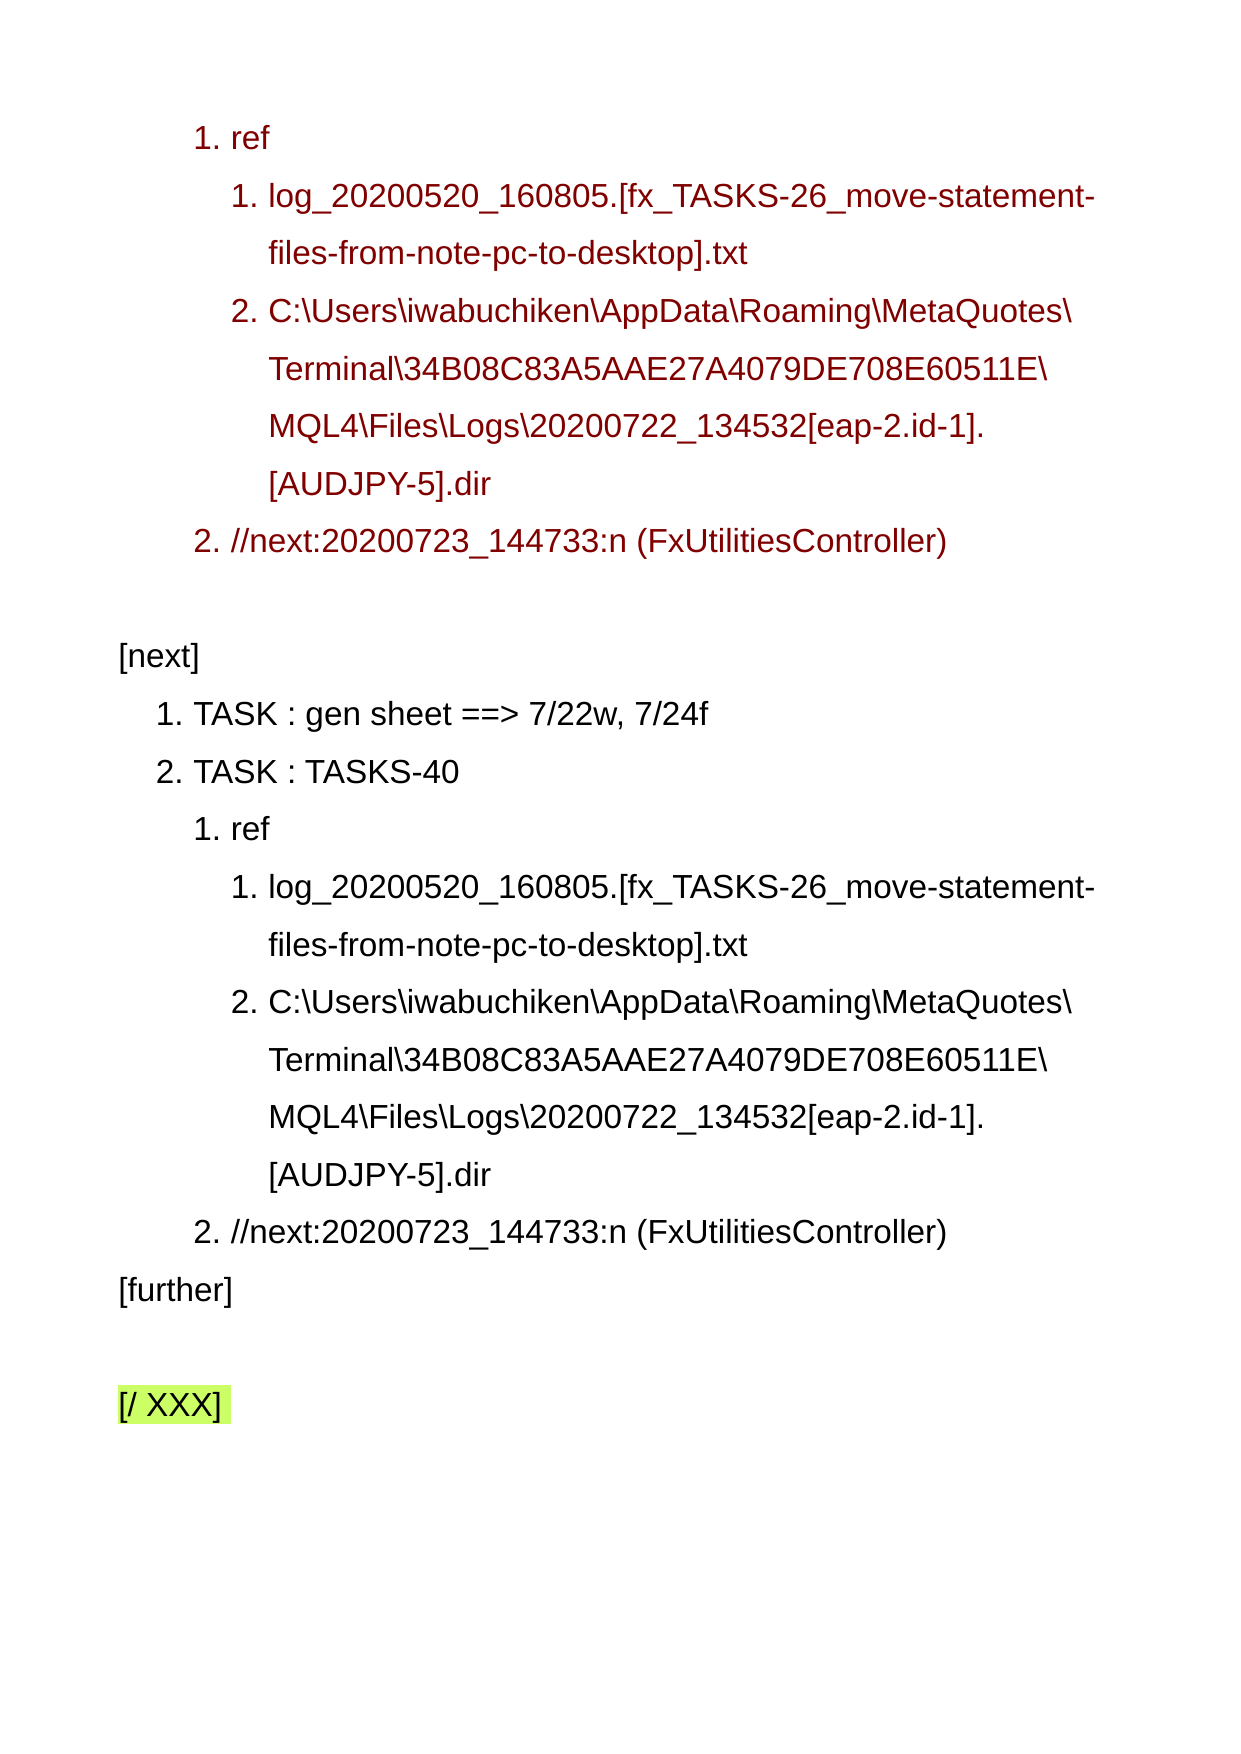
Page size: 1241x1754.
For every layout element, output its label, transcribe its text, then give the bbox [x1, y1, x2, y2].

list ref [193, 809, 1122, 848]
list ref [193, 118, 1122, 157]
list //next:20200723_144733:n (FxUtilitiesController) [193, 521, 1122, 560]
list TASK : TASKS-40 [156, 752, 1122, 790]
list //next:20200723_144733:n (FxUtilitiesController) [193, 1213, 1122, 1251]
text [further] [118, 1270, 1122, 1309]
list log_20200520_160805.[fx_TASKS-26_move-statement-files-from-note-pc-to-desktop].txt [231, 176, 1122, 272]
list log_20200520_160805.[fx_TASKS-26_move-statement-files-from-note-pc-to-desktop].txt [231, 867, 1122, 963]
list C:\Users\iwabuchiken\AppData\Roaming\MetaQuotes\Terminal\34B08C83A5AAE27A4079DE708E60511E\MQL4\Files\Logs\20200722_134532[eap-2.id-1].[AUDJPY-5].dir [231, 291, 1122, 502]
list C:\Users\iwabuchiken\AppData\Roaming\MetaQuotes\Terminal\34B08C83A5AAE27A4079DE708E60511E\MQL4\Files\Logs\20200722_134532[eap-2.id-1].[AUDJPY-5].dir [231, 982, 1122, 1193]
text [/ XXX] [118, 1328, 1122, 1424]
text [next] [118, 637, 1122, 675]
list TASK : gen sheet ==> 7/22w, 7/24f [156, 694, 1122, 733]
